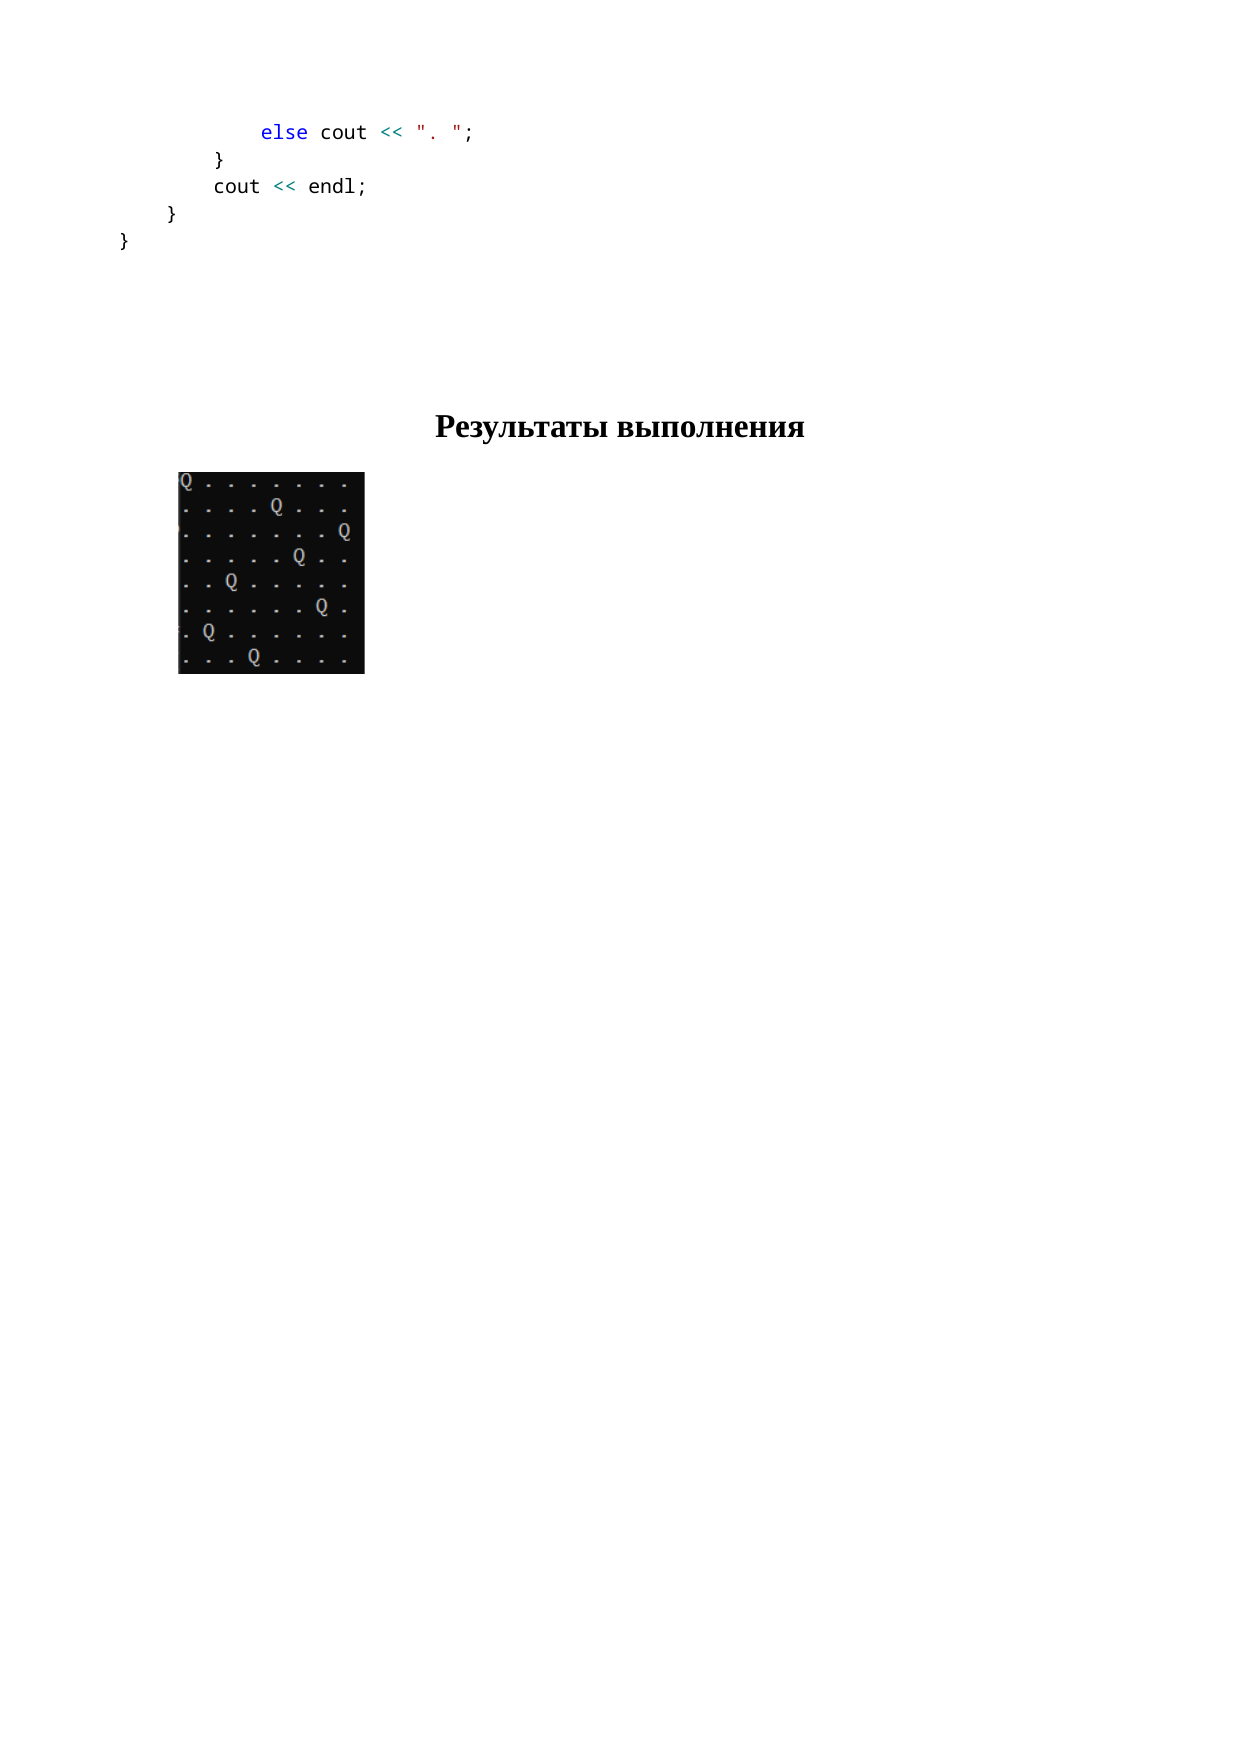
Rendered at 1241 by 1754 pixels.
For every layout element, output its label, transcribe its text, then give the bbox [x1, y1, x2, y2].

text cout << endl; [118, 172, 1122, 199]
picture [178, 472, 365, 674]
text Результаты выполнения [118, 406, 1122, 445]
text } [118, 199, 1122, 226]
text else cout << ". "; [118, 118, 1122, 145]
text } [118, 145, 1122, 172]
text } [118, 226, 1122, 253]
